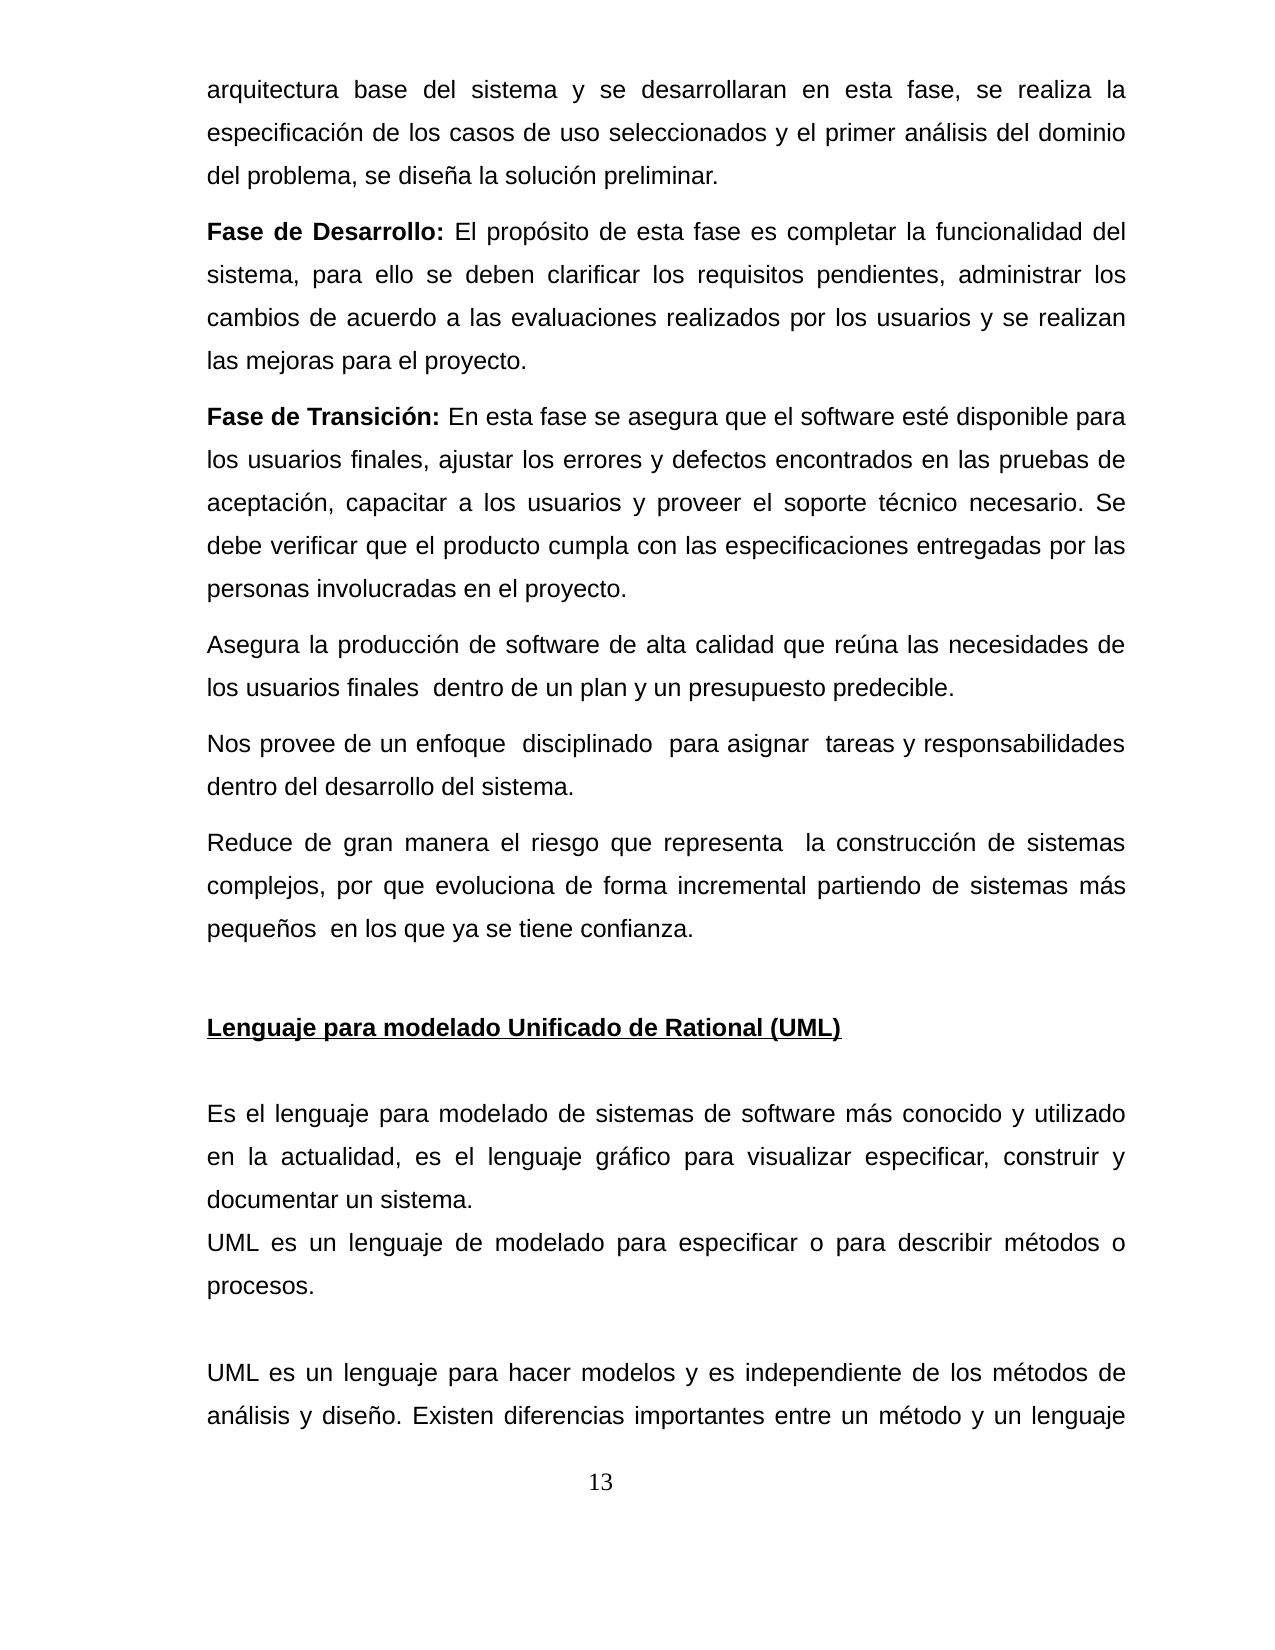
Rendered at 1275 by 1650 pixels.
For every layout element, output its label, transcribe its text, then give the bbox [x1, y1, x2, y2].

text Asegura la producción de software de alta calidad que reúna las necesidades de los usuarios finales dentro de un plan y un presupuesto predecible. [207, 630, 1127, 702]
text Fase de Transición: En esta fase se asegura que el software esté disponible para los usuarios finales, ajustar los errores y defectos encontrados en las pruebas de aceptación, capacitar a los usuarios y proveer el soporte técnico necesario. Se debe verificar que el producto cumpla con las especificaciones entregadas por las personas involucradas en el proyecto. [207, 402, 1127, 603]
text UML es un lenguaje para hacer modelos y es independiente de los métodos de análisis y diseño. Existen diferencias importantes entre un método y un lenguaje [207, 1357, 1127, 1429]
text UML es un lenguaje de modelado para especificar o para describir métodos o procesos. [207, 1228, 1127, 1300]
text Reduce de gran manera el riesgo que representa la construcción de sistemas complejos, por que evoluciona de forma incremental partiendo de sistemas más pequeños en los que ya se tiene confianza. [207, 827, 1127, 942]
text Es el lenguaje para modelado de sistemas de software más conocido y utilizado en la actualidad, es el lenguaje gráfico para visualizar especificar, construir y documentar un sistema. [207, 1099, 1127, 1214]
text arquitectura base del sistema y se desarrollaran en esta fase, se realiza la especificación de los casos de uso seleccionados y el primer análisis del dominio del problema, se diseña la solución preliminar. [207, 75, 1127, 190]
text Lenguaje para modelado Unificado de Rational (UML) [207, 1012, 1127, 1041]
text Fase de Desarrollo: El propósito de esta fase es completar la funcionalidad del sistema, para ello se deben clarificar los requisitos pendientes, administrar los cambios de acuerdo a las evaluaciones realizados por los usuarios y se realizan las mejoras para el proyecto. [207, 217, 1127, 375]
text Nos provee de un enfoque disciplinado para asignar tareas y responsabilidades dentro del desarrollo del sistema. [207, 729, 1127, 801]
